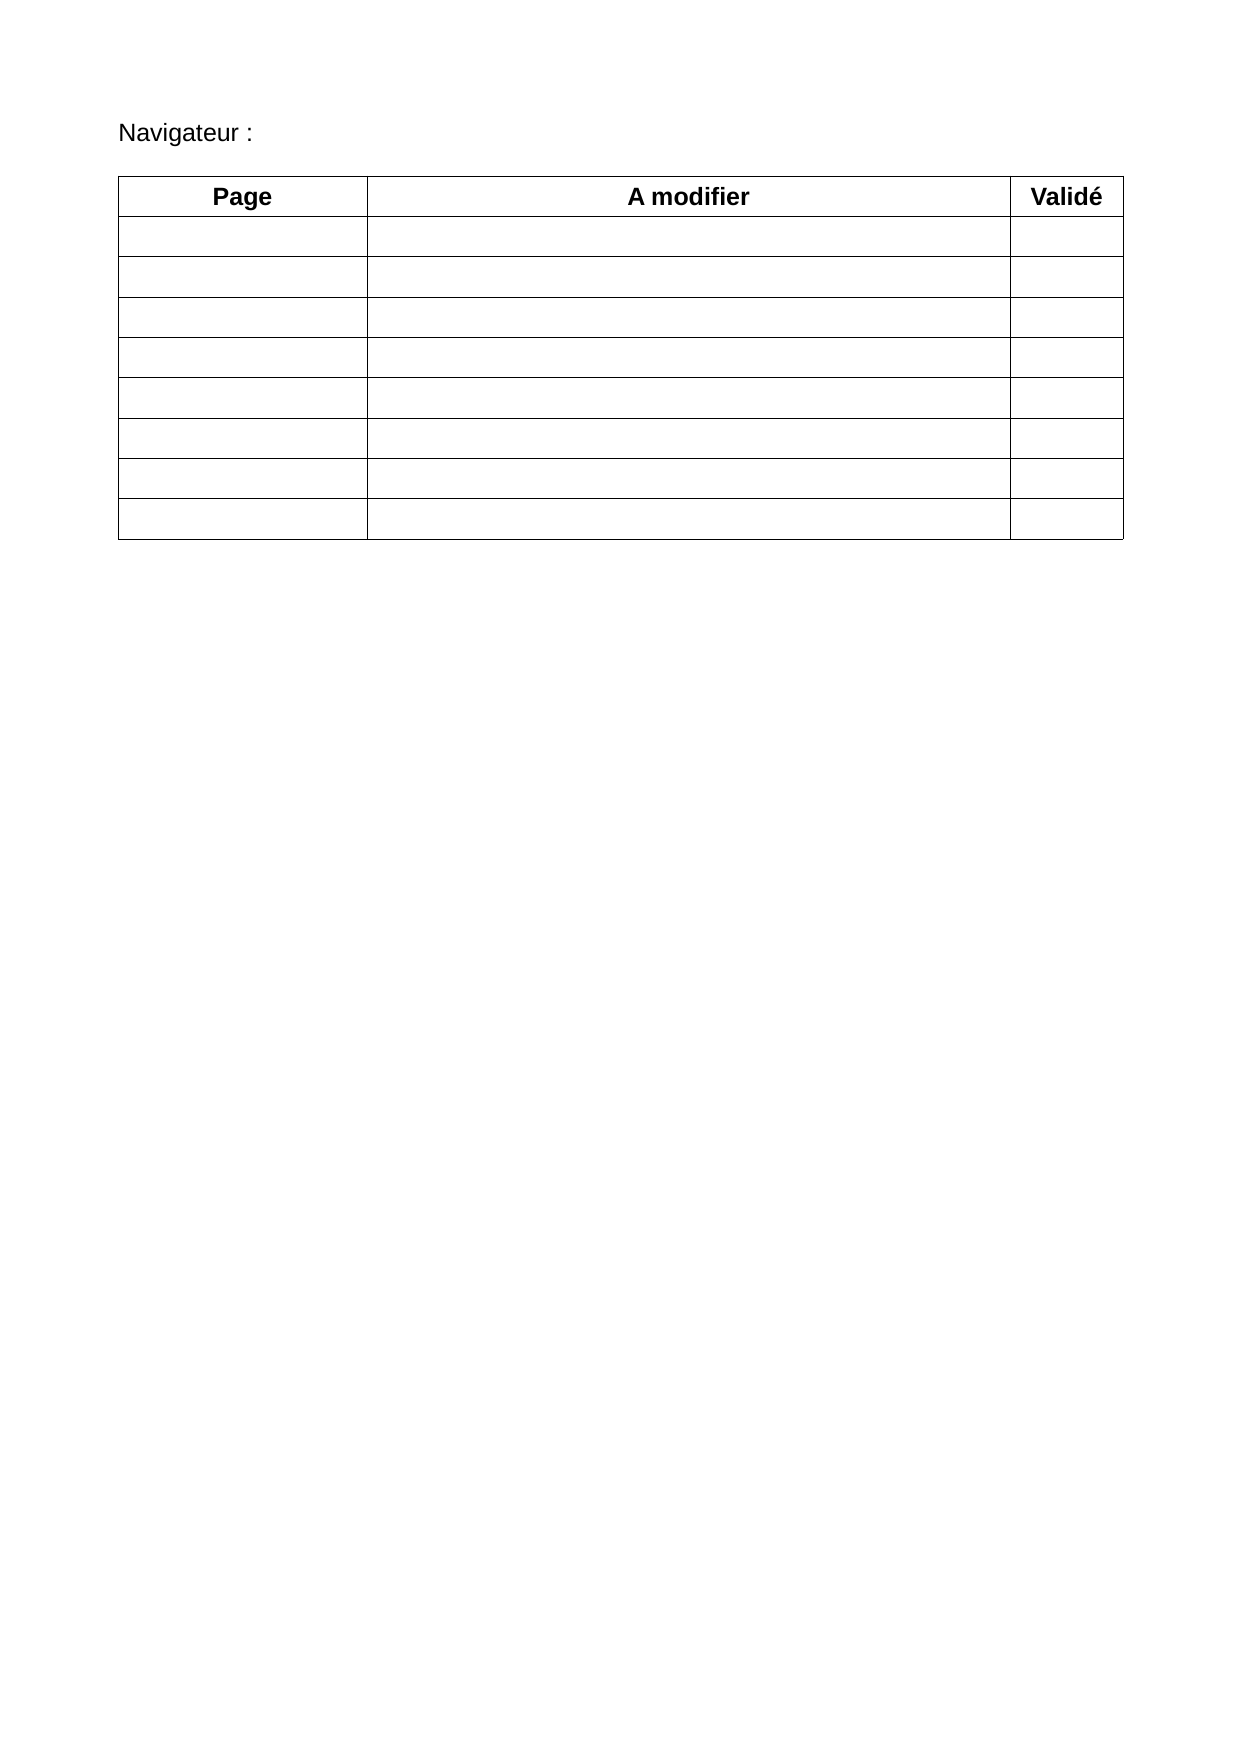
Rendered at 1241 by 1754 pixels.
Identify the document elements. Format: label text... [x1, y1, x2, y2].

table_cell [1011, 338, 1123, 377]
table_cell [119, 257, 367, 297]
table_header A modifier [368, 177, 1010, 216]
table_cell [1011, 378, 1123, 417]
table_cell [368, 419, 1010, 458]
table_cell [119, 217, 367, 256]
table_cell [368, 217, 1010, 256]
table_cell [368, 257, 1010, 297]
table_header Page [119, 177, 367, 216]
text Navigateur : [118, 118, 1122, 147]
table_cell [119, 298, 367, 337]
table_cell [368, 499, 1010, 538]
table_cell [1011, 419, 1123, 458]
table_cell [1011, 217, 1123, 256]
table_cell [368, 298, 1010, 337]
table_cell [119, 459, 367, 498]
table_header Validé [1011, 177, 1123, 216]
table_cell [1011, 257, 1123, 297]
table_cell [119, 378, 367, 417]
table_cell [1011, 298, 1123, 337]
table_cell [368, 378, 1010, 417]
table_cell [368, 459, 1010, 498]
table_cell [368, 338, 1010, 377]
table_cell [119, 419, 367, 458]
table_cell [119, 499, 367, 538]
table_cell [1011, 459, 1123, 498]
table_cell [119, 338, 367, 377]
table_cell [1011, 499, 1123, 538]
